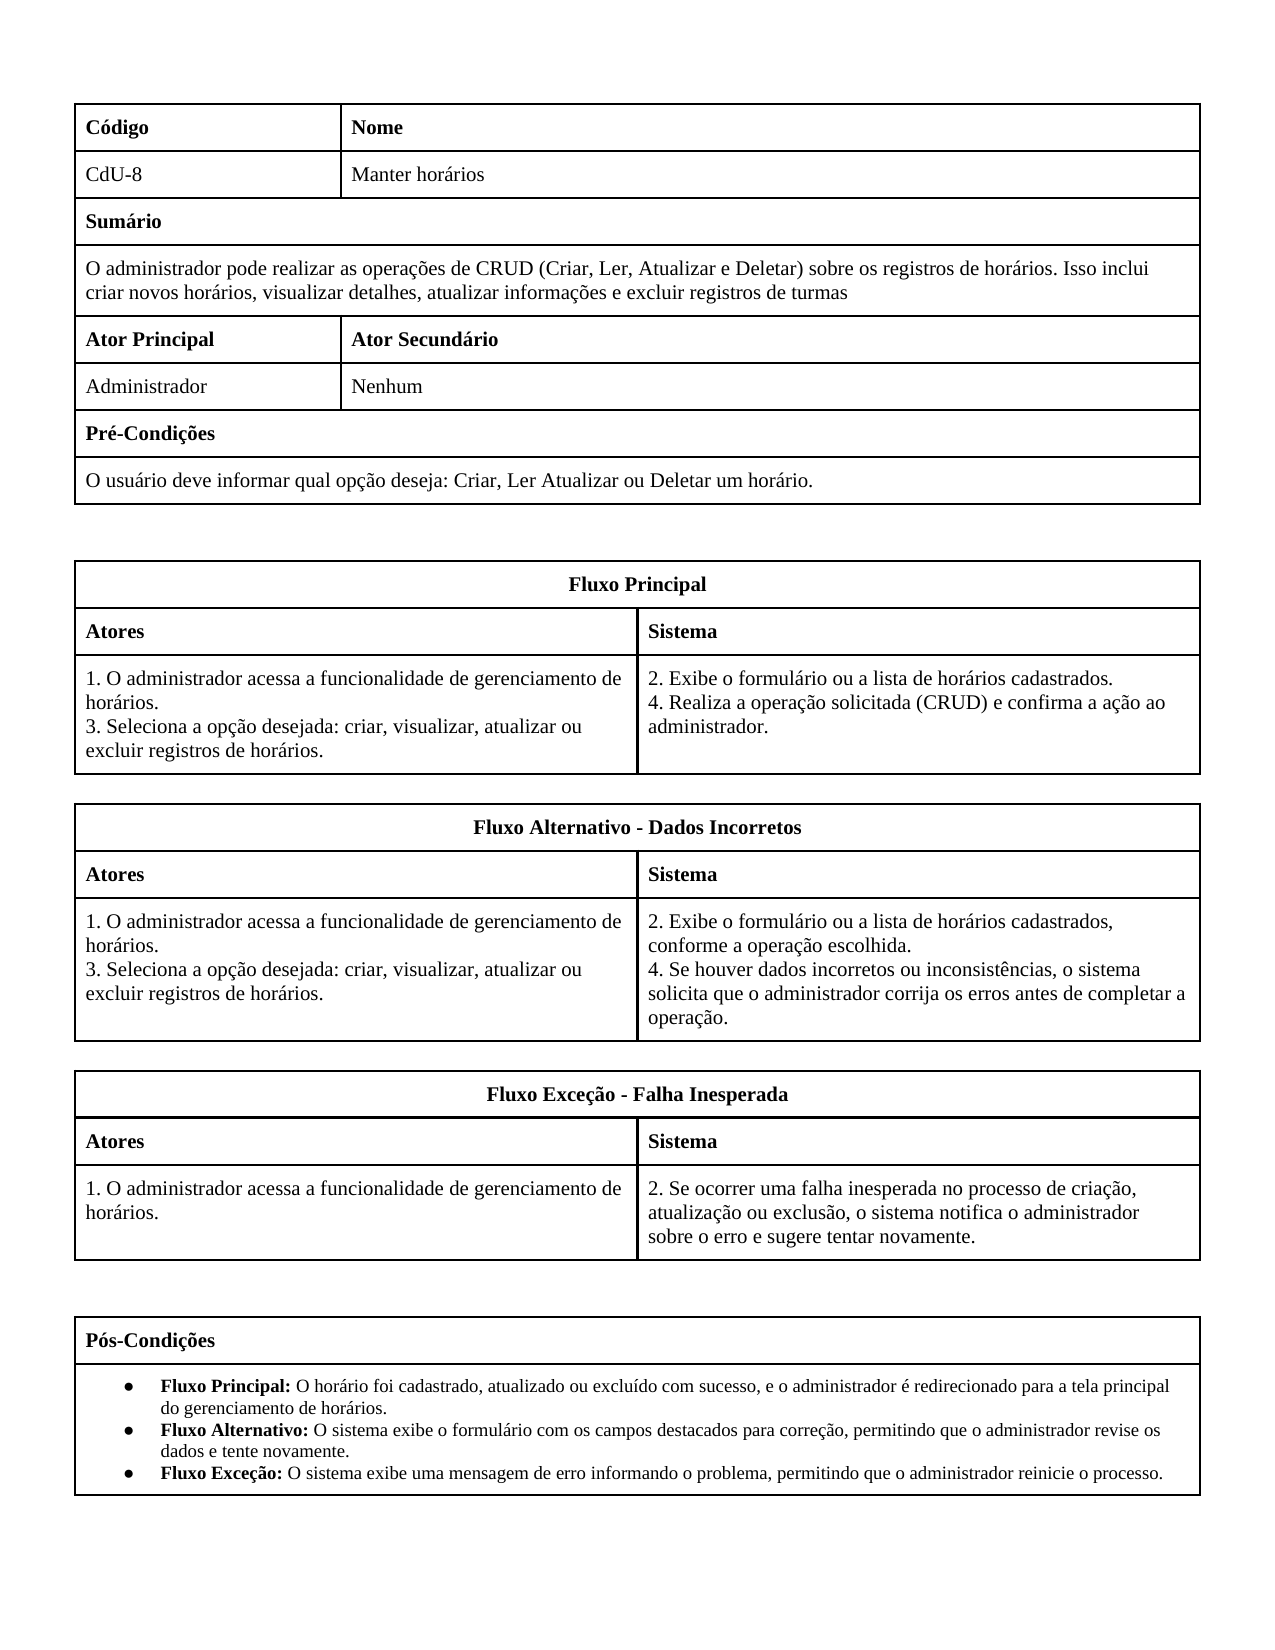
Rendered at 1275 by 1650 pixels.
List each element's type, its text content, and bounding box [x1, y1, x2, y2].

table_cell 1. O administrador acessa a funcionalidade de gerenciamento de horários. [76, 1166, 636, 1258]
table_cell O usuário deve informar qual opção deseja: Criar, Ler Atualizar ou Deletar um horário. [76, 458, 1199, 502]
table_header Código [76, 105, 340, 149]
table_cell Pré-Condições [76, 411, 1199, 456]
table_cell Manter horários [342, 152, 1199, 197]
table_cell Atores [76, 1119, 636, 1163]
table_cell Sistema [639, 852, 1199, 897]
table_cell 2. Exibe o formulário ou a lista de horários cadastrados, conforme a operação escolhida. 4. Se houver dados incorretos ou inconsistências, o sistema solicita que o administrador corrija os erros antes de completar a operação. [639, 899, 1199, 1040]
table_cell Ator Principal [76, 317, 340, 362]
table_header Fluxo Exceção - Falha Inesperada [76, 1072, 1199, 1116]
table_cell 1. O administrador acessa a funcionalidade de gerenciamento de horários. 3. Seleciona a opção desejada: criar, visualizar, atualizar ou excluir registros de horários. [76, 656, 636, 773]
table_cell Atores [76, 852, 636, 897]
table_cell Nenhum [342, 364, 1199, 408]
table_cell Ator Secundário [342, 317, 1199, 362]
table_cell O administrador pode realizar as operações de CRUD (Criar, Ler, Atualizar e Deletar) sobre os registros de horários. Isso inclui criar novos horários, visualizar detalhes, atualizar informações e excluir registros de turmas [76, 246, 1199, 314]
table_cell Sistema [639, 1119, 1199, 1163]
table_cell 1. O administrador acessa a funcionalidade de gerenciamento de horários. 3. Seleciona a opção desejada: criar, visualizar, atualizar ou excluir registros de horários. [76, 899, 636, 1040]
table_cell Sistema [639, 609, 1199, 654]
table_cell Fluxo Principal: O horário foi cadastrado, atualizado ou excluído com sucesso, e o administrador é redirecionado para a tela principal do gerenciamento de horários. Fluxo Alternativo: O sistema exibe o formulário com os campos destacados para correção, permitindo que o administrador revise os dados e tente novamente. Fluxo Exceção: O sistema exibe uma mensagem de erro informando o problema, permitindo que o administrador reinicie o processo. [76, 1365, 1199, 1493]
table_header Nome [342, 105, 1199, 149]
table_header Fluxo Alternativo - Dados Incorretos [76, 805, 1199, 849]
table_cell Administrador [76, 364, 340, 408]
table_header Fluxo Principal [76, 562, 1199, 607]
table_cell 2. Exibe o formulário ou a lista de horários cadastrados. 4. Realiza a operação solicitada (CRUD) e confirma a ação ao administrador. [639, 656, 1199, 773]
table_header Pós-Condições [76, 1318, 1199, 1363]
table_cell Sumário [76, 199, 1199, 243]
table_cell Atores [76, 609, 636, 654]
table_cell CdU-8 [76, 152, 340, 197]
table_cell 2. Se ocorrer uma falha inesperada no processo de criação, atualização ou exclusão, o sistema notifica o administrador sobre o erro e sugere tentar novamente. [639, 1166, 1199, 1258]
